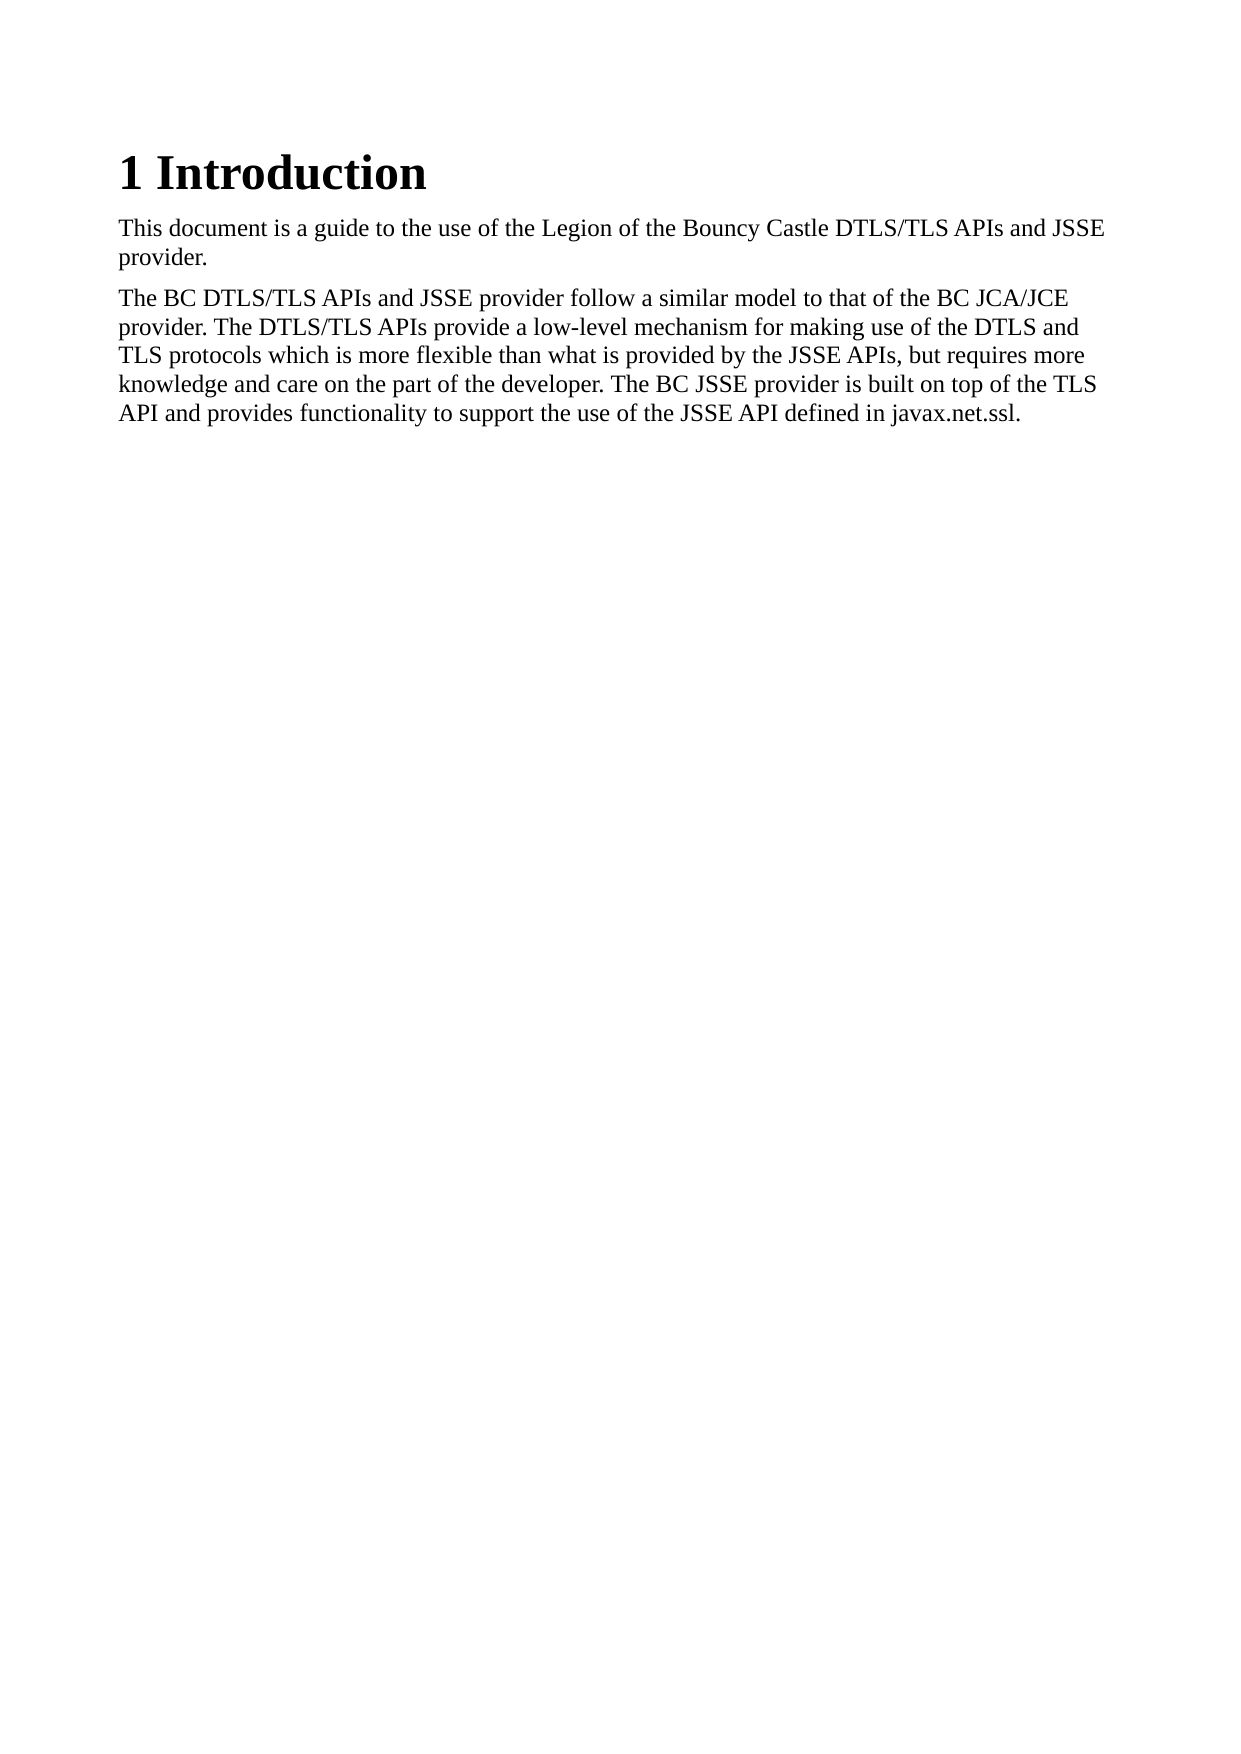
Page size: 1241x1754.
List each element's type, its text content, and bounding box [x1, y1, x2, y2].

text This document is a guide to the use of the Legion of the Bouncy Castle DTLS/TLS APIs and JSSE provider. [118, 213, 1122, 271]
subtitle 1 Introduction [118, 143, 1122, 201]
text The BC DTLS/TLS APIs and JSSE provider follow a similar model to that of the BC JCA/JCE provider. The DTLS/TLS APIs provide a low-level mechanism for making use of the DTLS and TLS protocols which is more flexible than what is provided by the JSSE APIs, but requires more knowledge and care on the part of the developer. The BC JSSE provider is built on top of the TLS API and provides functionality to support the use of the JSSE API defined in javax.net.ssl. [118, 283, 1122, 427]
